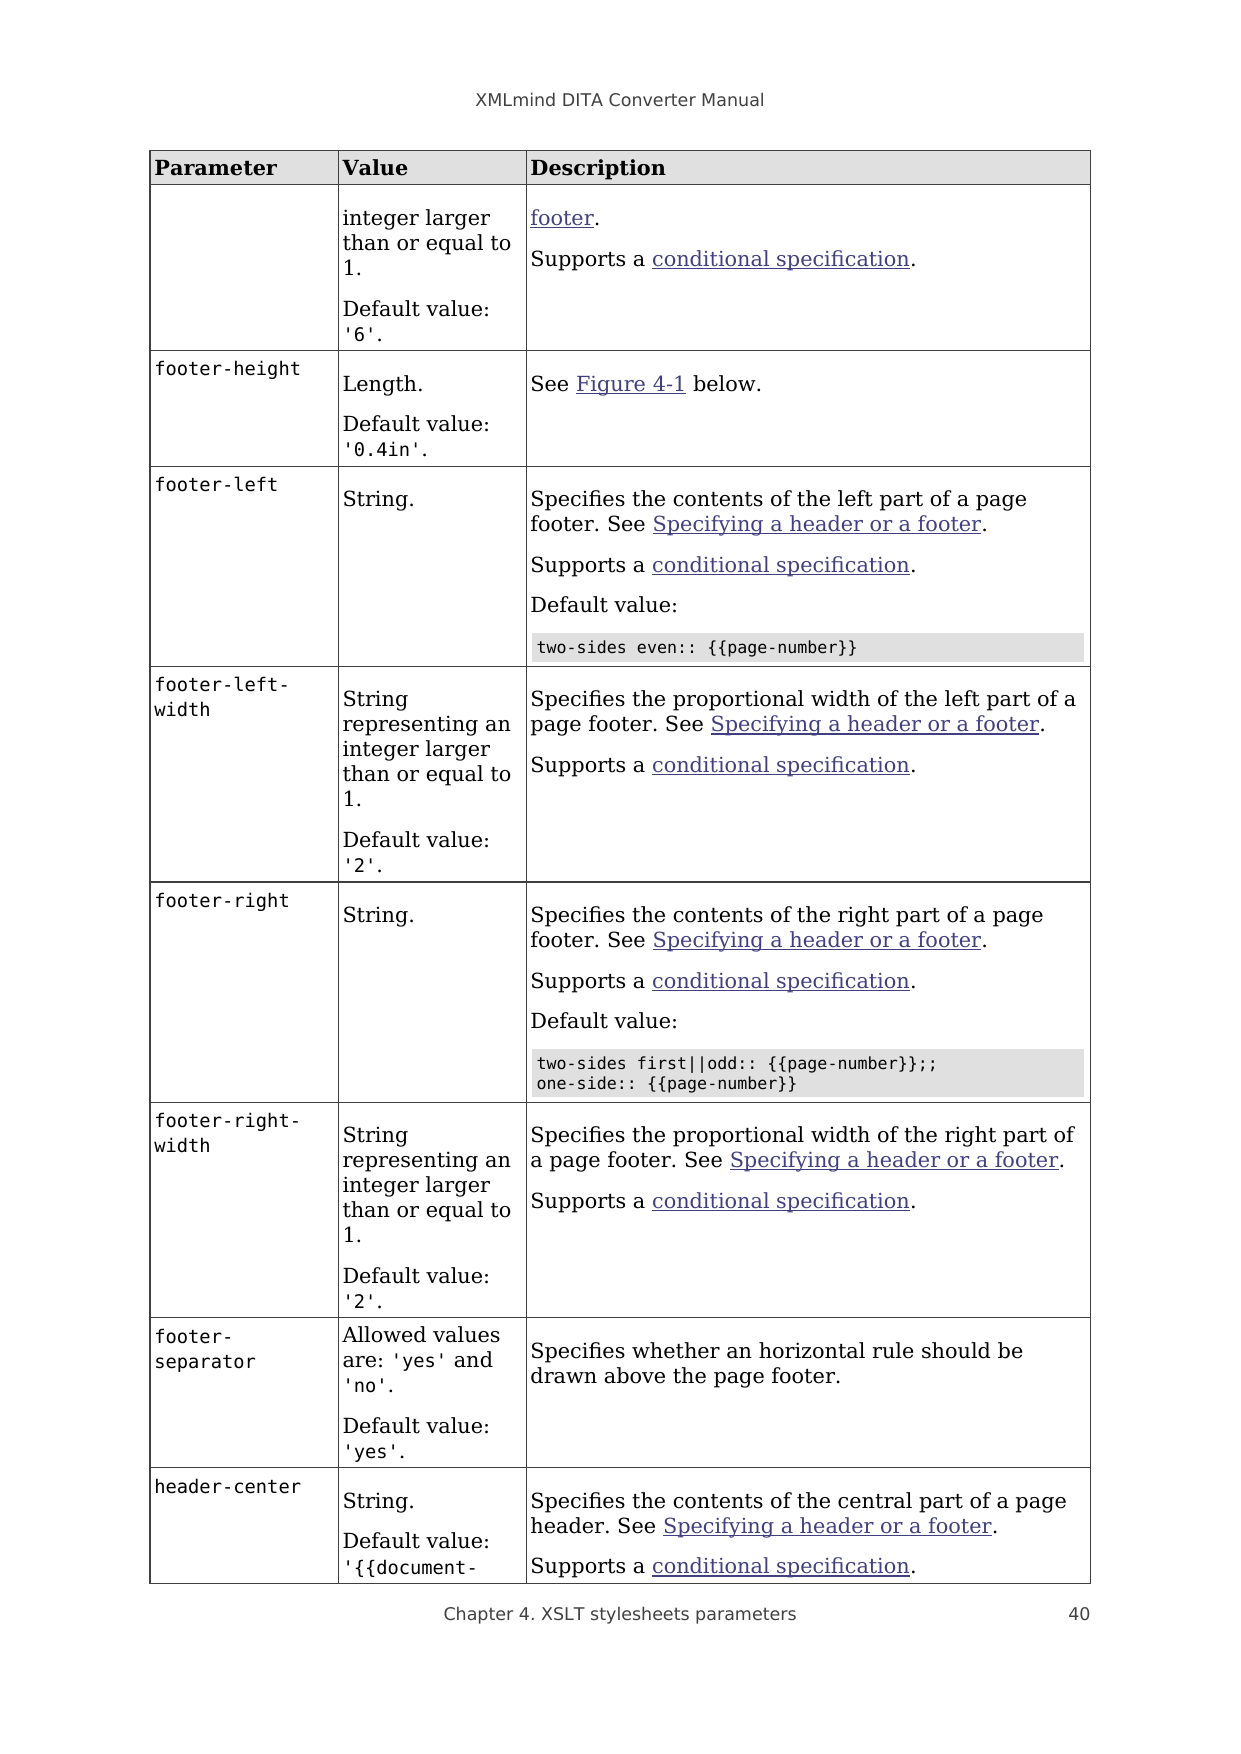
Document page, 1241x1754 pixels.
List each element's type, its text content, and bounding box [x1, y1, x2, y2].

table_cell Specifies the contents of the left part of a page footer. See Specifying a header or a footer. Supports a conditional specification. Default value: two-sides even:: {{page-number}} [527, 467, 1090, 666]
table_cell [151, 185, 338, 350]
table_cell Allowed values are: 'yes' and 'no'. Default value: 'yes'. [339, 1318, 526, 1467]
table_cell Specifies the proportional width of the left part of a page footer. See Specifying a header or a footer. Supports a conditional specification. [527, 667, 1090, 881]
table_cell footer-height [151, 351, 338, 466]
table_header Parameter [151, 151, 338, 184]
table_cell header-center [151, 1468, 338, 1583]
table_cell Specifies the contents of the right part of a page footer. See Specifying a header or a footer. Supports a conditional specification. Default value: two-sides first||odd:: {{page-number}};; one-side:: {{page-number}} [527, 883, 1090, 1102]
table_cell String representing an integer larger than or equal to 1. Default value: '2'. [339, 1103, 526, 1317]
table_cell String. Default value: '{{document- [339, 1468, 526, 1583]
table_cell footer-left-width [151, 667, 338, 881]
table_cell footer-separator [151, 1318, 338, 1467]
table_header Description [527, 151, 1090, 184]
table_cell footer. Supports a conditional specification. [527, 185, 1090, 350]
table_cell integer larger than or equal to 1. Default value: '6'. [339, 185, 526, 350]
table_cell footer-right [151, 883, 338, 1102]
table_cell String. [339, 467, 526, 666]
table_cell Specifies whether an horizontal rule should be drawn above the page footer. [527, 1318, 1090, 1467]
table_cell footer-left [151, 467, 338, 666]
table_cell See Figure 4-1 below. [527, 351, 1090, 466]
table_cell Specifies the contents of the central part of a page header. See Specifying a header or a footer. Supports a conditional specification. [527, 1468, 1090, 1583]
table_cell String. [339, 883, 526, 1102]
table_cell String representing an integer larger than or equal to 1. Default value: '2'. [339, 667, 526, 881]
table_header Value [339, 151, 526, 184]
table_cell footer-right-width [151, 1103, 338, 1317]
table_cell Length. Default value: '0.4in'. [339, 351, 526, 466]
table_cell Specifies the proportional width of the right part of a page footer. See Specifying a header or a footer. Supports a conditional specification. [527, 1103, 1090, 1317]
